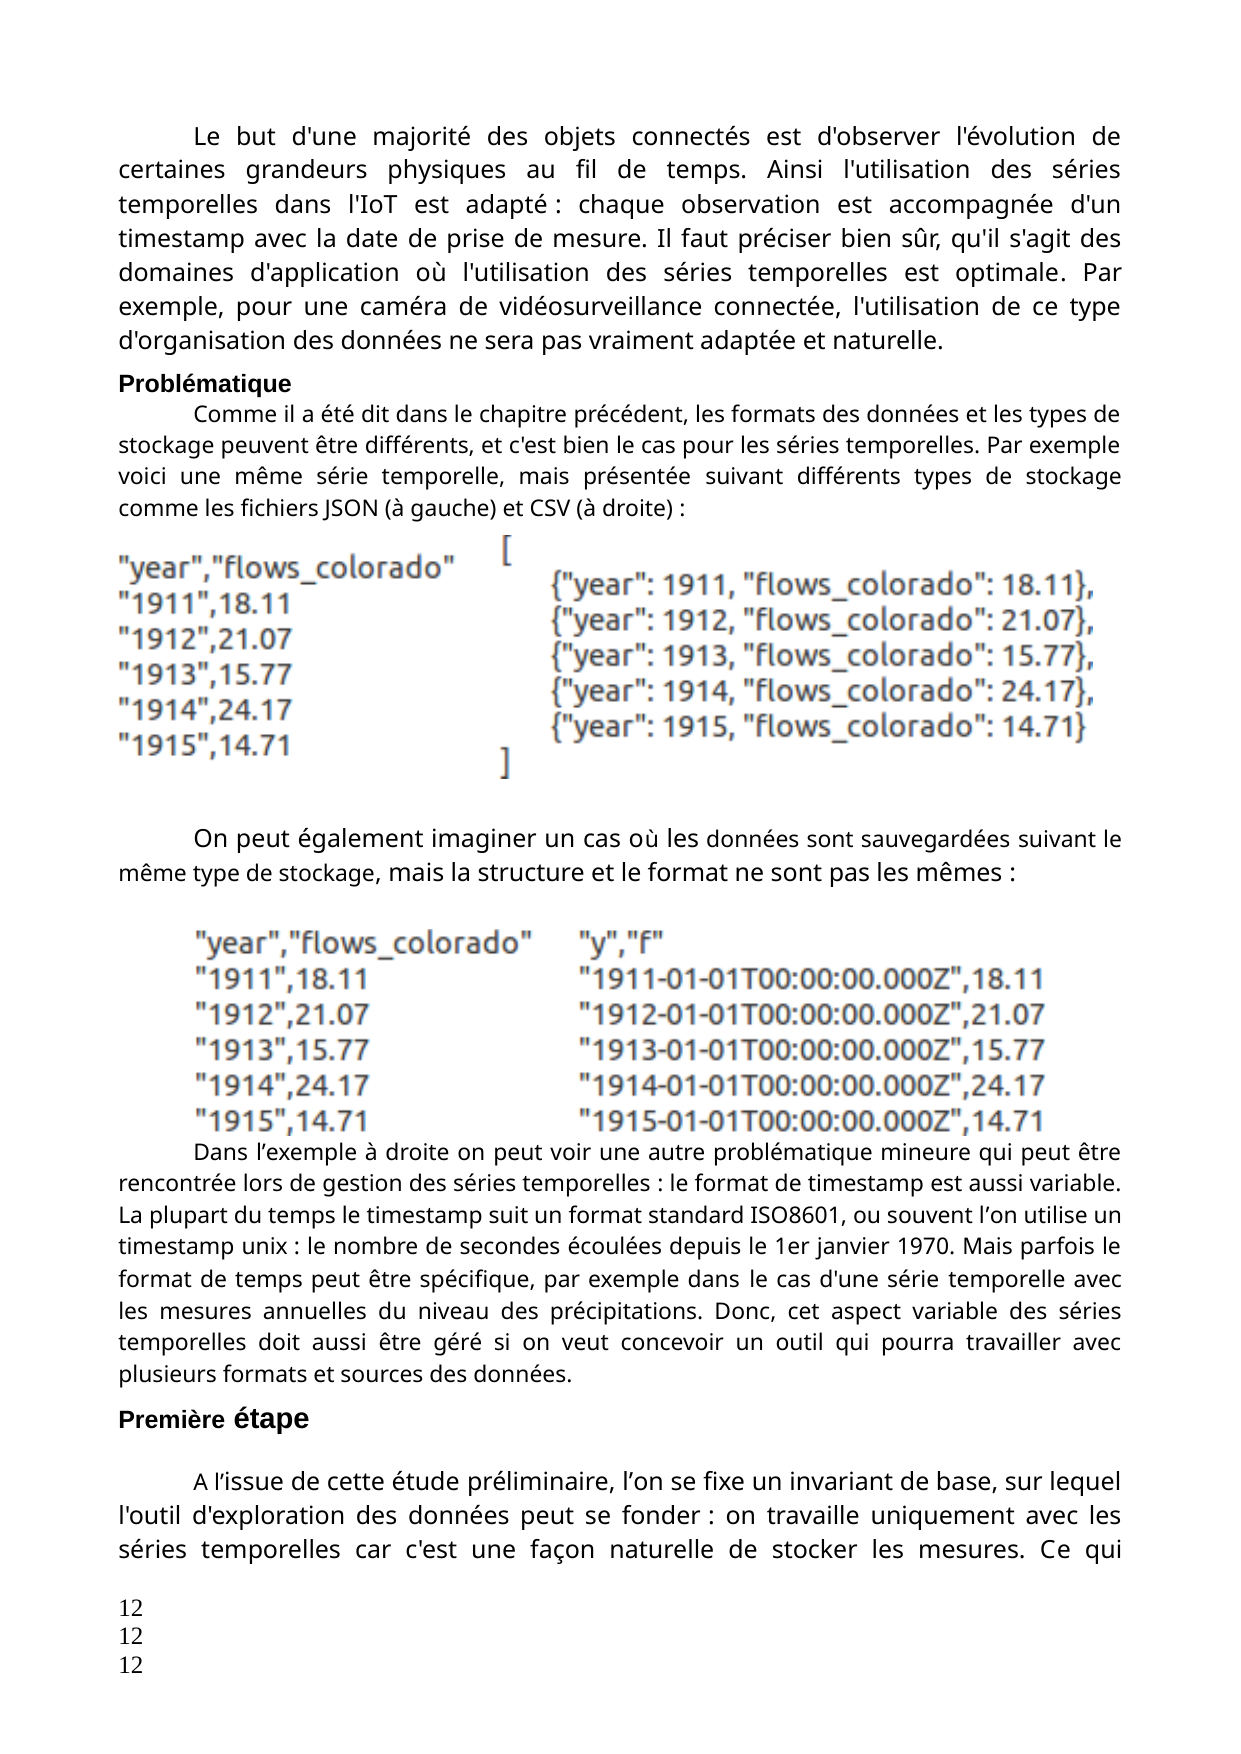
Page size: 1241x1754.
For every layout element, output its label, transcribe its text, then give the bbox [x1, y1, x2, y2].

text A l’issue de cette étude préliminaire, l’on se fixe un invariant de base, sur lequel l'outil d'exploration des données peut se fonder : on travaille uniquement avec les séries temporelles car c'est une façon naturelle de stocker les mesures. Ce qui [118, 1464, 1122, 1566]
subtitle Première étape [118, 1401, 1122, 1435]
picture [195, 929, 1045, 1136]
text Le but d'une majorité des objets connectés est d'observer l'évolution de certaines grandeurs physiques au fil de temps. Ainsi l'utilisation des séries temporelles dans l'IoT est adapté : chaque observation est accompagnée d'un timestamp avec la date de prise de mesure. Il faut préciser bien sûr, qu'il s'agit des domaines d'application où l'utilisation des séries temporelles est optimale. Par exemple, pour une caméra de vidéosurveillance connectée, l'utilisation de ce type d'organisation des données ne sera pas vraiment adaptée et naturelle. [118, 118, 1122, 357]
text Dans l’exemple à droite on peut voir une autre problématique mineure qui peut être rencontrée lors de gestion des séries temporelles : le format de timestamp est aussi variable. La plupart du temps le timestamp suit un format standard ISO8601, ou souvent l’on utilise un timestamp unix : le nombre de secondes écoulées depuis le 1er janvier 1970. Mais parfois le format de temps peut être spécifique, par exemple dans le cas d'une série temporelle avec les mesures annuelles du niveau des précipitations. Donc, cet aspect variable des séries temporelles doit aussi être géré si on veut concevoir un outil qui pourra travailler avec plusieurs formats et sources des données. [118, 942, 1122, 1389]
picture [118, 535, 1093, 779]
subtitle Problématique [118, 369, 1122, 398]
text Comme il a été dit dans le chapitre précédent, les formats des données et les types de stockage peuvent être différents, et c'est bien le cas pour les séries temporelles. Par exemple voici une même série temporelle, mais présentée suivant différents types de stockage comme les fichiers JSON (à gauche) et CSV (à droite) : [118, 398, 1122, 523]
text On peut également imaginer un cas où les données sont sauvegardées suivant le même type de stockage, mais la structure et le format ne sont pas les mêmes : [118, 820, 1122, 888]
